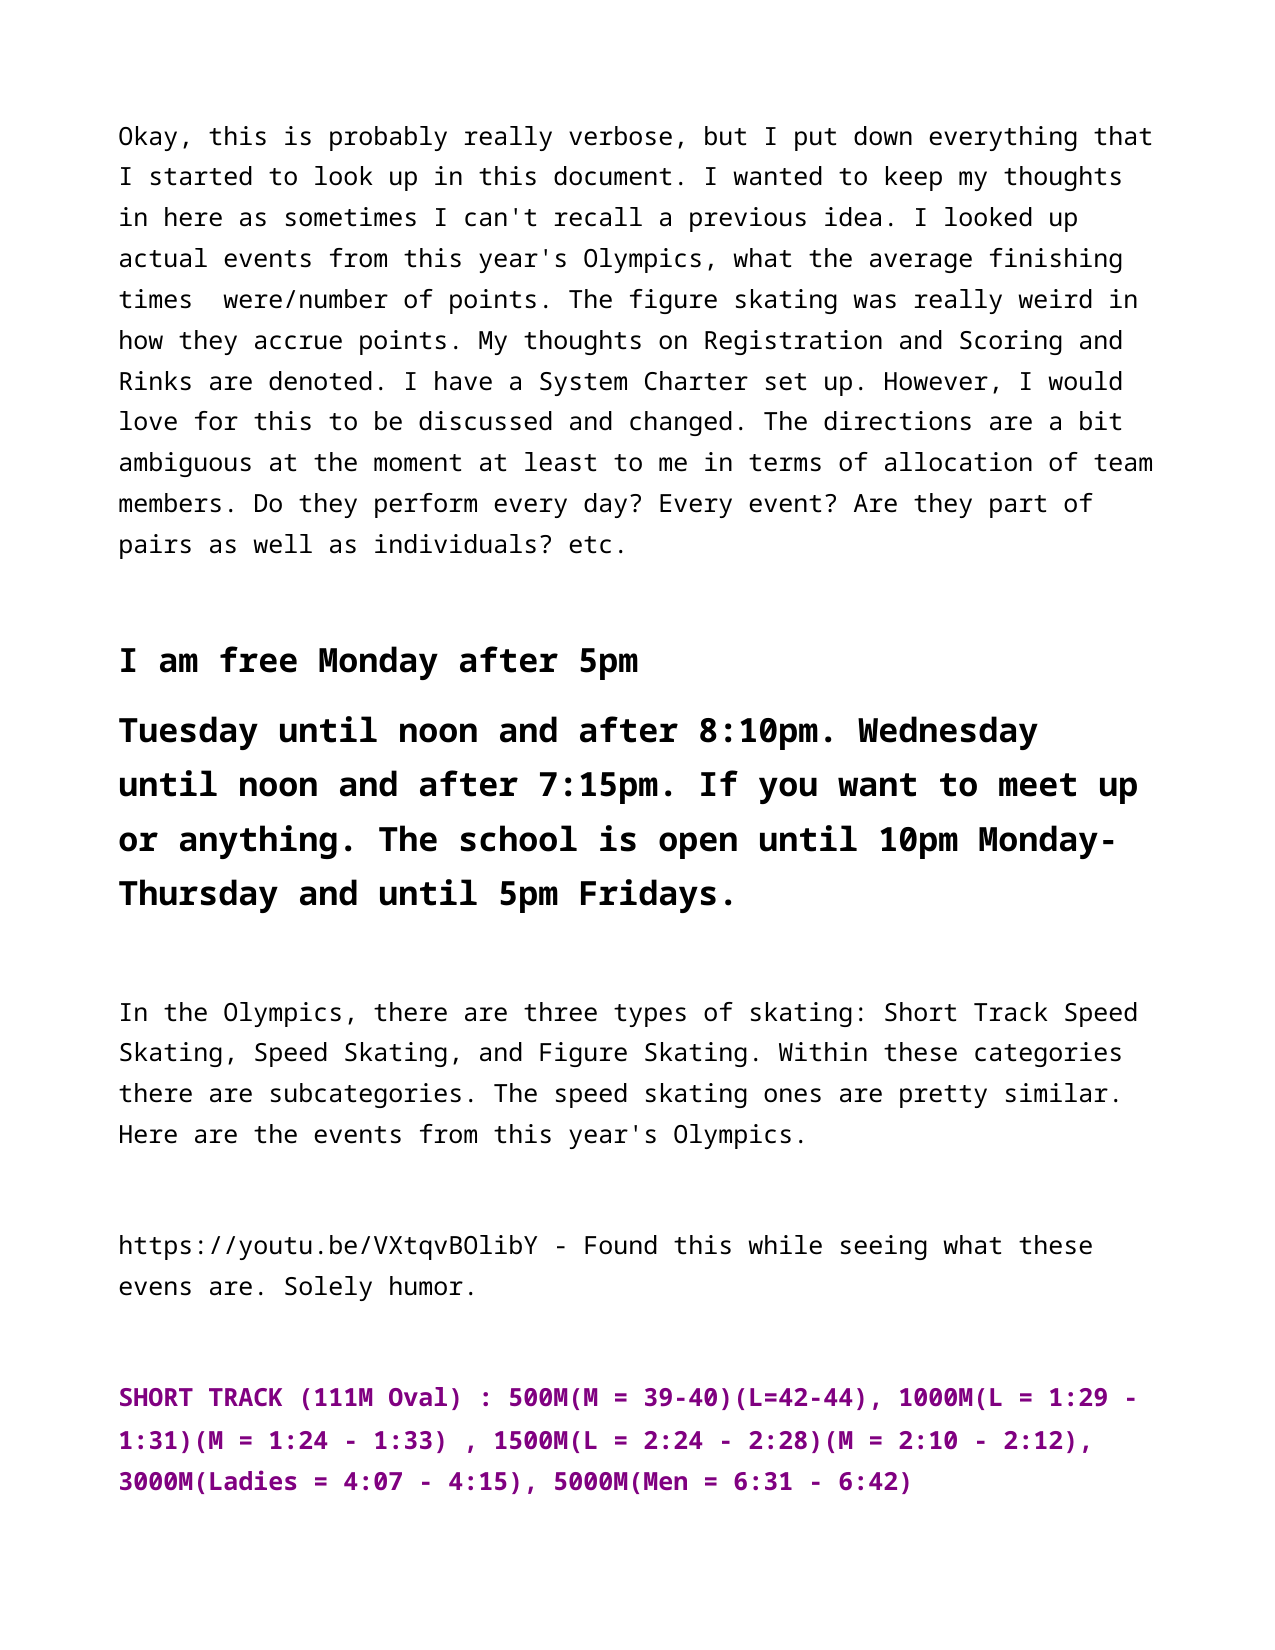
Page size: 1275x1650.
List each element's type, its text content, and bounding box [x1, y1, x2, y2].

text ﻿﻿SHORT TRACK (111M Oval) : 500M(M = 39-40)(L=42-44), 1000M(L = 1:29 - 1:31)(M = 1:24 - 1:33) , 1500M(L = 2:24 - 2:28)(M = 2:10 - 2:12), 3000M(Ladies = 4:07 - 4:15), 5000M(Men = 6:31 - 6:42) [118, 1379, 1157, 1498]
text I am free Monday after 5pm [118, 637, 1157, 683]
text In the Olympics, there are three types of skating: Short Track Speed Skating, Speed Skating, and Figure Skating. Within these categories there are subcategories. The speed skating ones are pretty similar. Here are the events from this year's Olympics. [118, 994, 1157, 1151]
text https://youtu.be/VXtqvBOlibY - Found this while seeing what these evens are. Solely humor. [118, 1228, 1157, 1302]
text Okay, this is probably really verbose, but I put down everything that I started to look up in this document. I wanted to keep my thoughts in here as sometimes I can't recall a previous idea. I looked up actual events from this year's Olympics, what the average finishing times were/number of points. The figure skating was really weird in how they accrue points. My thoughts on Registration and Scoring and Rinks are denoted. I have a System Charter set up. However, I would love for this to be discussed and changed. The directions are a bit ambiguous at the moment at least to me in terms of allocation of team members. Do they perform every day? Every event? Are they part of pairs as well as individuals? etc. [118, 118, 1157, 561]
text Tuesday until noon and after 8:10pm. Wednesday until noon and after 7:15pm. If you want to meet up or anything. The school is open until 10pm Monday-Thursday and until 5pm Fridays. [118, 706, 1157, 915]
